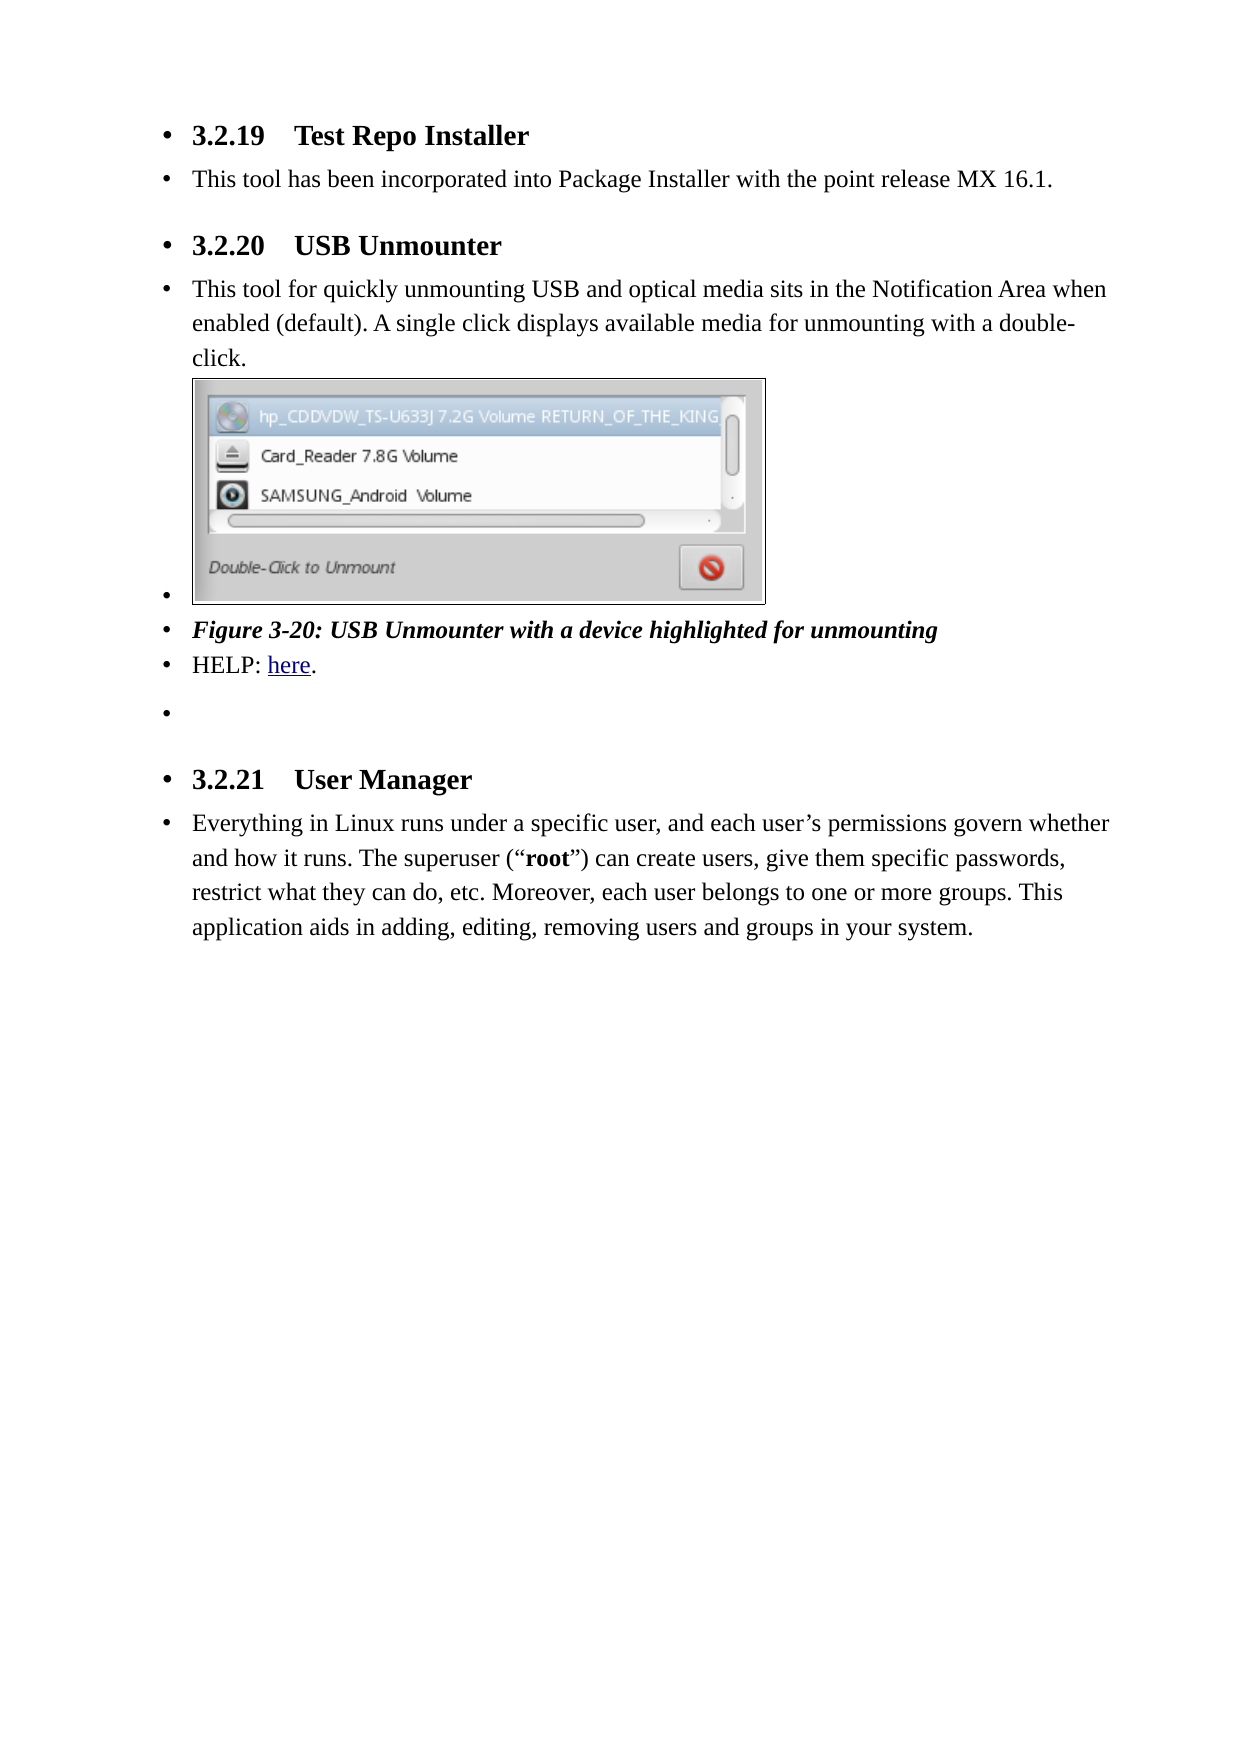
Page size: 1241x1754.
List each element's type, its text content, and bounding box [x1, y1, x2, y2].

list HELP: here. [162, 650, 1122, 678]
subtitle 3.2.20 USB Unmounter [162, 228, 1122, 262]
list Everything in Linux runs under a specific user, and each user’s permissions govern whether and how it runs. The superuser (“root”) can create users, give them specific passwords, restrict what they can do, etc. Moreover, each user belongs to one or more groups. This application aids in adding, editing, removing users and groups in your system. [162, 808, 1122, 941]
subtitle 3.2.21 User Manager [162, 762, 1122, 796]
list This tool has been incorporated into Package Installer with the point release MX 16.1. [162, 164, 1122, 193]
list Figure 3-20: USB Unmounter with a device highlighted for unmounting [162, 615, 1122, 644]
picture [194, 380, 763, 601]
list This tool for quickly unmounting USB and optical media sits in the Notification Area when enabled (default). A single click displays available media for unmounting with a double-click. [162, 274, 1122, 372]
subtitle 3.2.19 Test Repo Installer [162, 118, 1122, 152]
